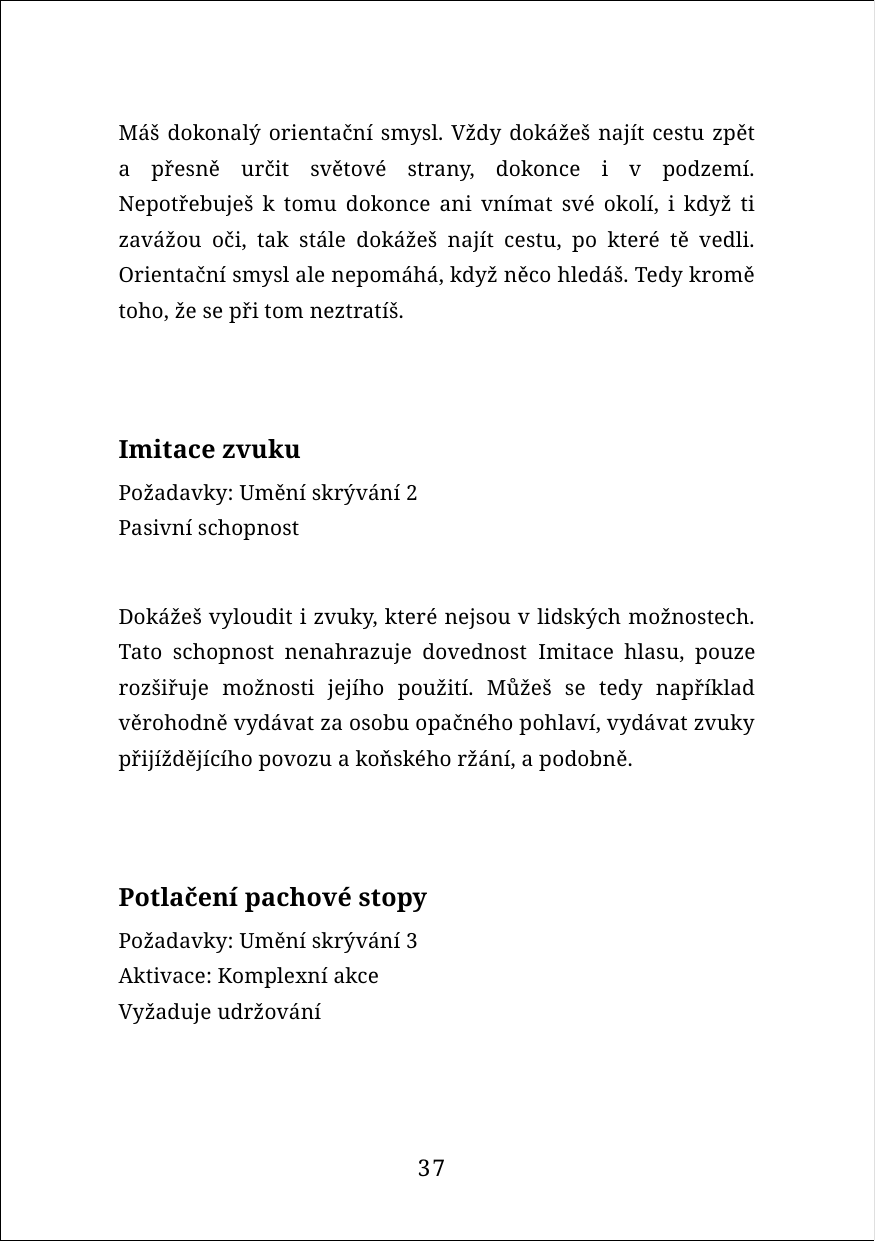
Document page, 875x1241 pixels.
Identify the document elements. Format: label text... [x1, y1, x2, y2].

subtitle Potlačení pachové stopy [118, 880, 756, 914]
text Požadavky: Umění skrývání 3 Aktivace: Komplexní akce Vyžaduje udržování [118, 926, 756, 1061]
text Dokážeš vyloudit i zvuky, které nejsou v lidských možnostech. Tato schopnost nenahrazuje dovednost Imitace hlasu, pouze rozšiřuje možnosti jejího použití. Můžeš se tedy například věrohodně vydávat za osobu opačného pohlaví, vydávat zvuky přijíždějícího povozu a koňského ržání, a podobně. [118, 602, 756, 772]
text Máš dokonalý orientační smysl. Vždy dokážeš najít cestu zpět a přesně určit světové strany, dokonce i v podzemí. Nepotřebuješ k tomu dokonce ani vnímat své okolí, i když ti zavážou oči, tak stále dokážeš najít cestu, po které tě vedli. Orientační smysl ale nepomáhá, když něco hledáš. Tedy kromě toho, že se při tom neztratíš. [118, 118, 756, 324]
subtitle Imitace zvuku [118, 432, 756, 466]
text Požadavky: Umění skrývání 2 Pasivní schopnost [118, 478, 756, 577]
